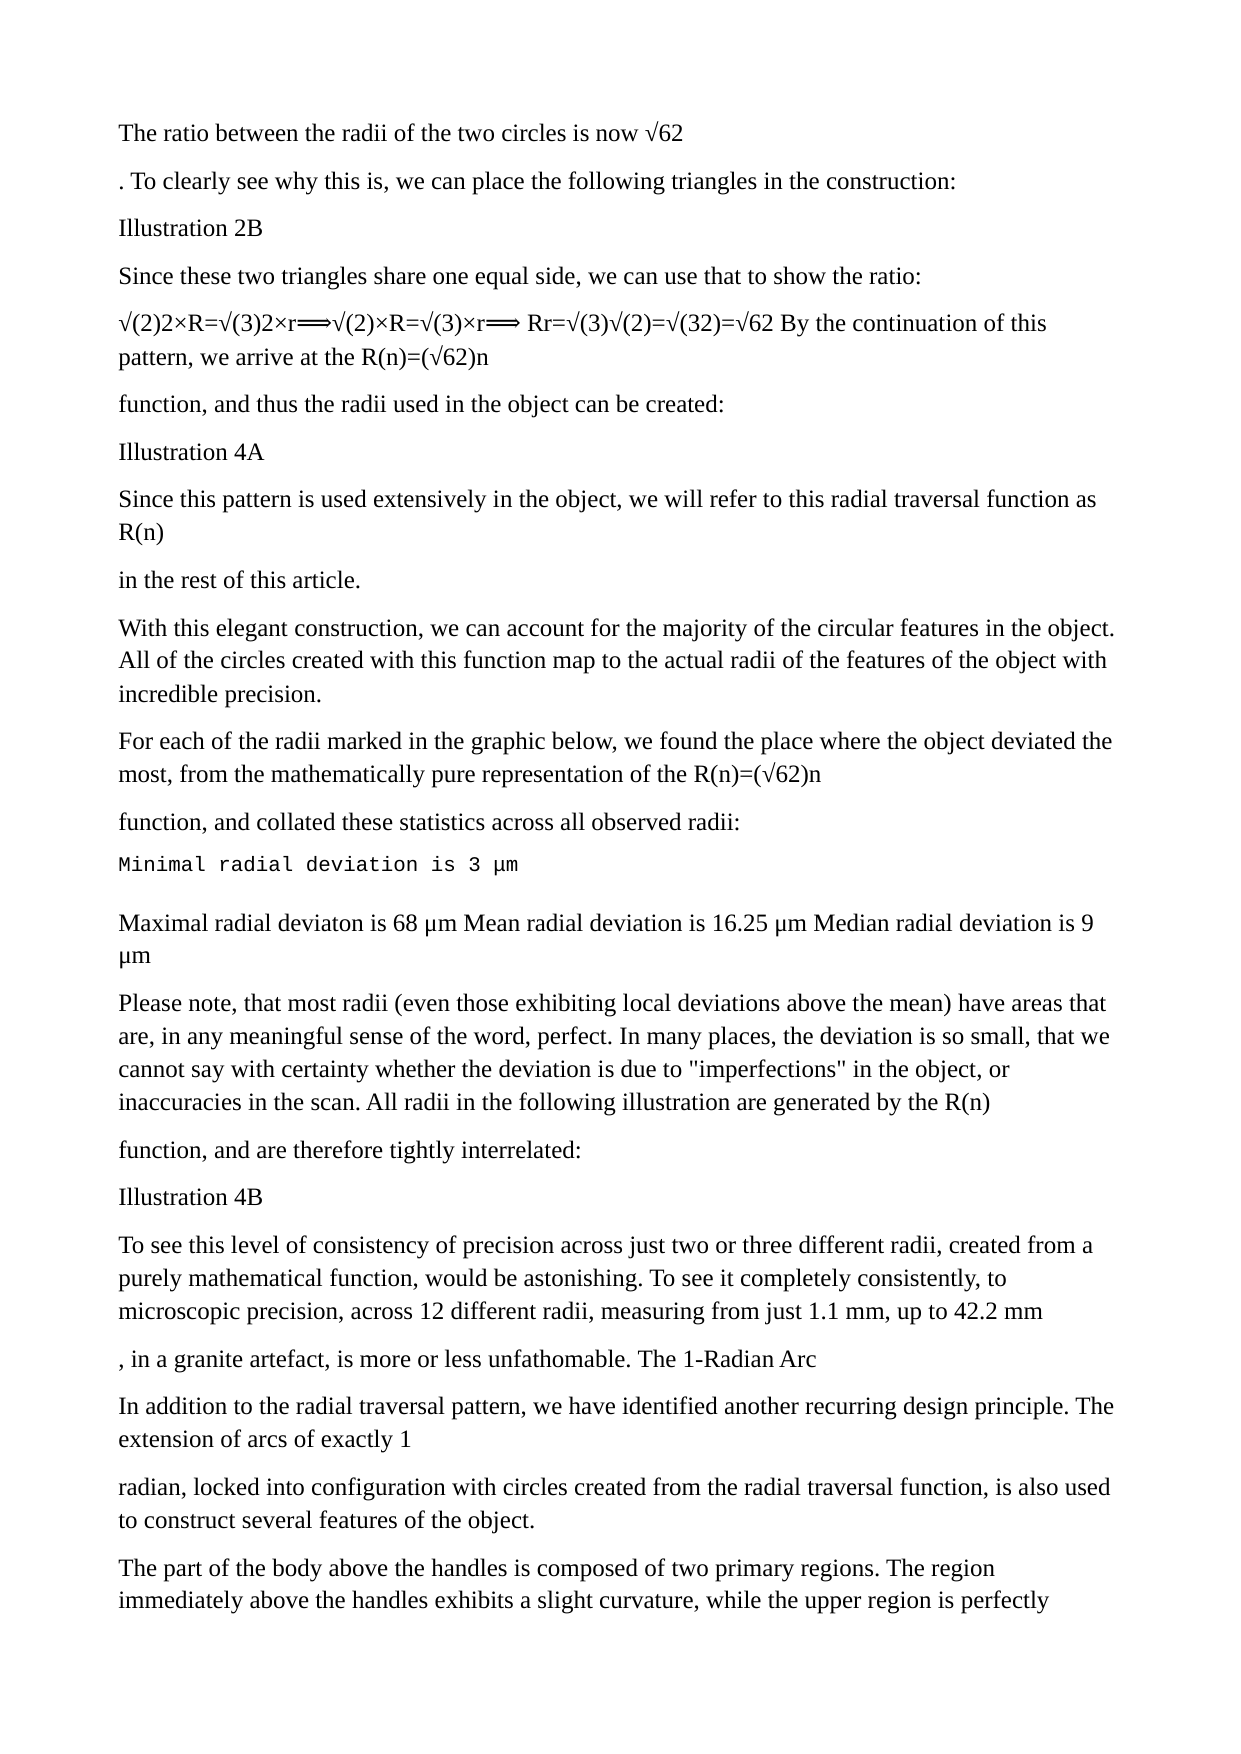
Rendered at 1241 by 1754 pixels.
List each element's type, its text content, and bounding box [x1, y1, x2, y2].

text Minimal radial deviation is 3 μm [118, 854, 1122, 878]
text The part of the body above the handles is composed of two primary regions. The region immediately above the handles exhibits a slight curvature, while the upper region is perfectly [118, 1553, 1122, 1614]
text √(2)2×R=√(3)2×r⟹√(2)×R=√(3)×r⟹ Rr=√(3)√(2)=√(32)=√62 By the continuation of this pattern, we arrive at the R(n)=(√62)n [118, 308, 1122, 370]
text Illustration 4A [118, 437, 1122, 466]
text function, and are therefore tightly interrelated: [118, 1135, 1122, 1164]
text function, and thus the radii used in the object can be created: [118, 389, 1122, 418]
text In addition to the radial traversal pattern, we have identified another recurring design principle. The extension of arcs of exactly 1 [118, 1391, 1122, 1453]
text To see this level of consistency of precision across just two or three different radii, created from a purely mathematical function, would be astonishing. To see it completely consistently, to microscopic precision, across 12 different radii, measuring from just 1.1 mm, up to 42.2 mm [118, 1230, 1122, 1325]
text For each of the radii marked in the graphic below, we found the place where the object deviated the most, from the mathematically pure representation of the R(n)=(√62)n [118, 726, 1122, 788]
text , in a granite artefact, is more or less unfathomable. The 1-Radian Arc [118, 1344, 1122, 1372]
text radian, locked into configuration with circles created from the radial traversal function, is also used to construct several features of the object. [118, 1472, 1122, 1534]
text Since this pattern is used extensively in the object, we will refer to this radial traversal function as R(n) [118, 484, 1122, 546]
text Illustration 4B [118, 1182, 1122, 1211]
text Please note, that most radii (even those exhibiting local deviations above the mean) have areas that are, in any meaningful sense of the word, perfect. In many places, the deviation is so small, that we cannot say with certainty whether the deviation is due to "imperfections" in the object, or inaccuracies in the scan. All radii in the following illustration are generated by the R(n) [118, 988, 1122, 1116]
text Maximal radial deviaton is 68 μm Mean radial deviation is 16.25 μm Median radial deviation is 9 μm [118, 908, 1122, 969]
text Illustration 2B [118, 213, 1122, 242]
text With this elegant construction, we can account for the majority of the circular features in the object. All of the circles created with this function map to the actual radii of the features of the object with incredible precision. [118, 613, 1122, 707]
text Since these two triangles share one equal side, we can use that to show the ratio: [118, 261, 1122, 290]
text in the rest of this article. [118, 565, 1122, 594]
text function, and collated these statistics across all observed radii: [118, 807, 1122, 836]
text . To clearly see why this is, we can place the following triangles in the construction: [118, 166, 1122, 194]
text The ratio between the radii of the two circles is now √62 [118, 118, 1122, 147]
